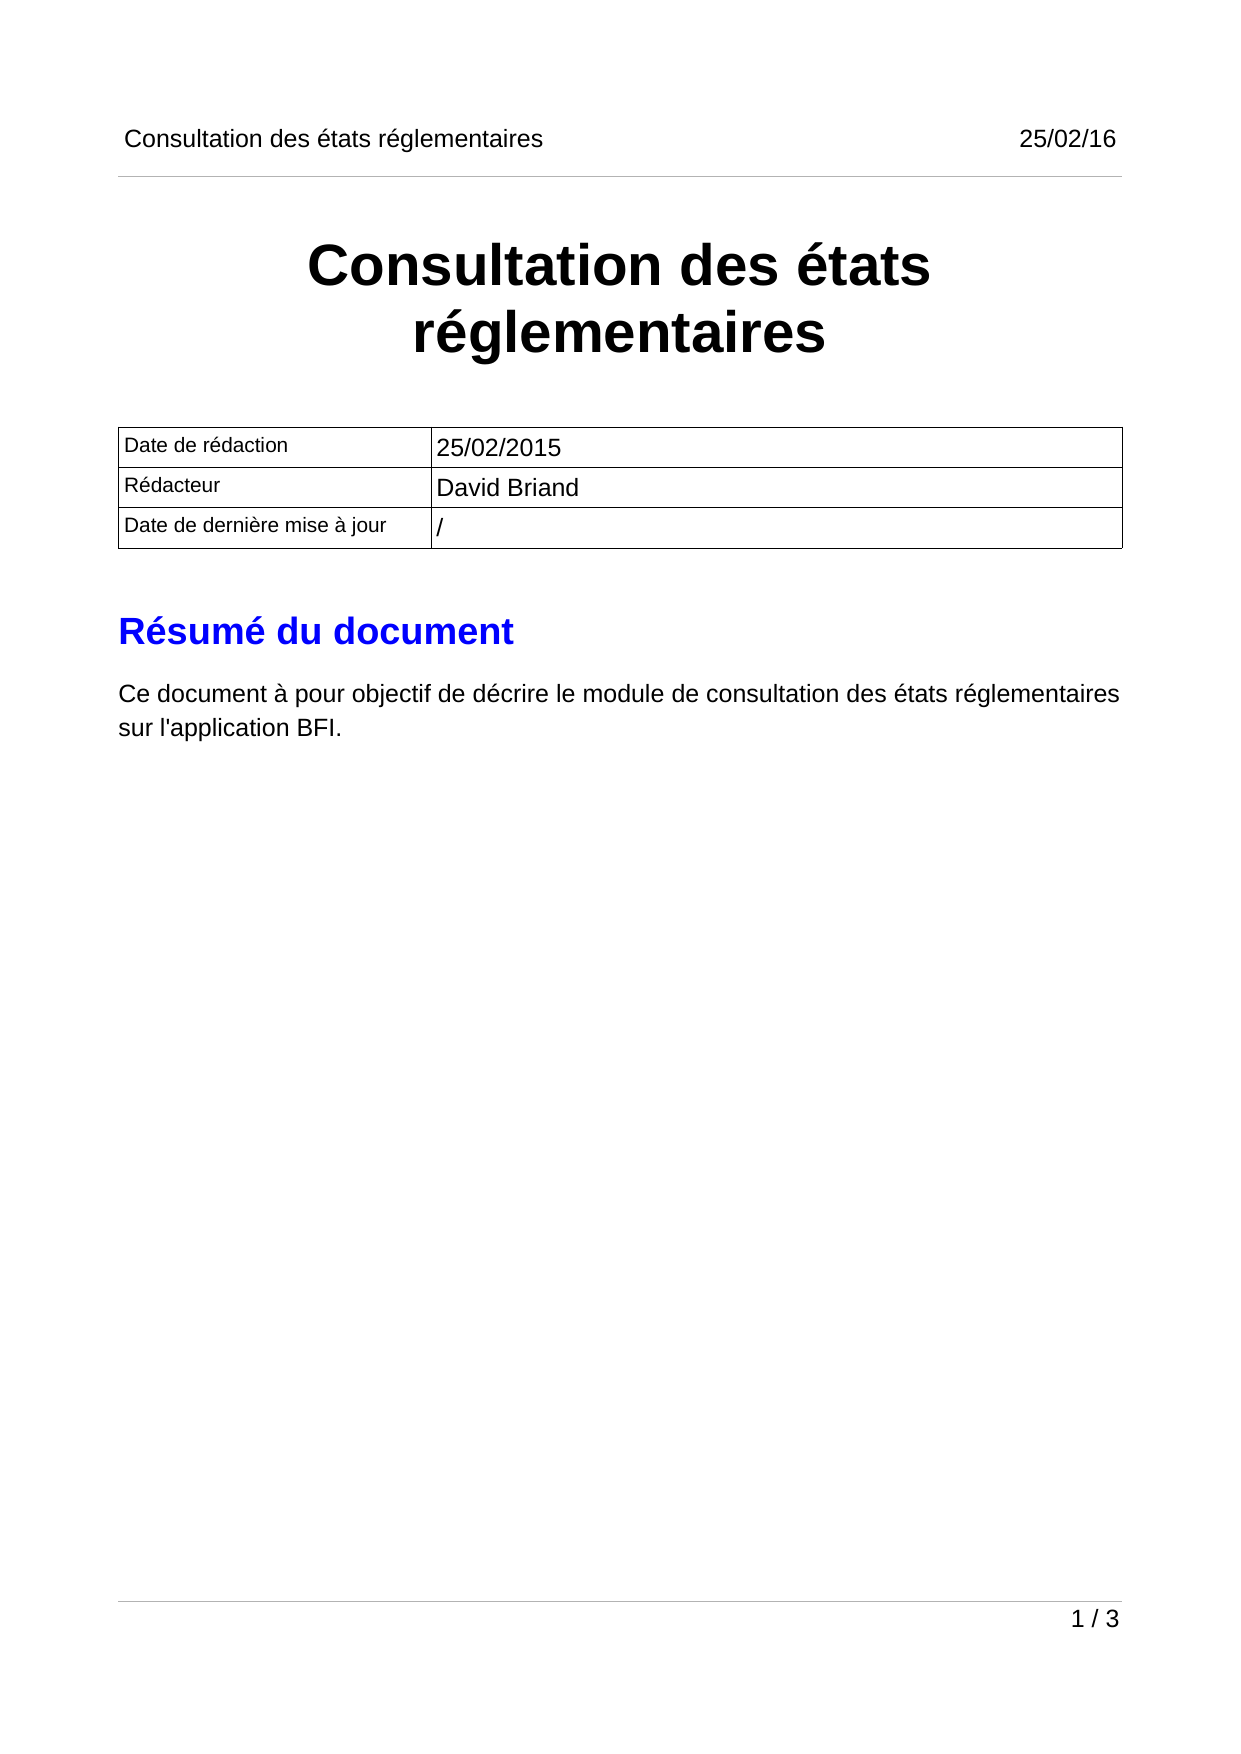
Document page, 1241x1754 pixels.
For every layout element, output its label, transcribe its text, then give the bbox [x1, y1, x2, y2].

subtitle Résumé du document [118, 608, 1122, 652]
table_header 25/02/2015 [432, 428, 1122, 467]
text Ce document à pour objectif de décrire le module de consultation des états réglementaires sur l'application BFI. [118, 679, 1122, 742]
table_cell Date de dernière mise à jour [119, 508, 431, 548]
title Consultation des états réglementaires [118, 231, 1122, 365]
table_header Date de rédaction [119, 428, 431, 467]
table_cell David Briand [432, 468, 1122, 507]
table_cell Rédacteur [119, 468, 431, 507]
table_cell / [432, 508, 1122, 548]
